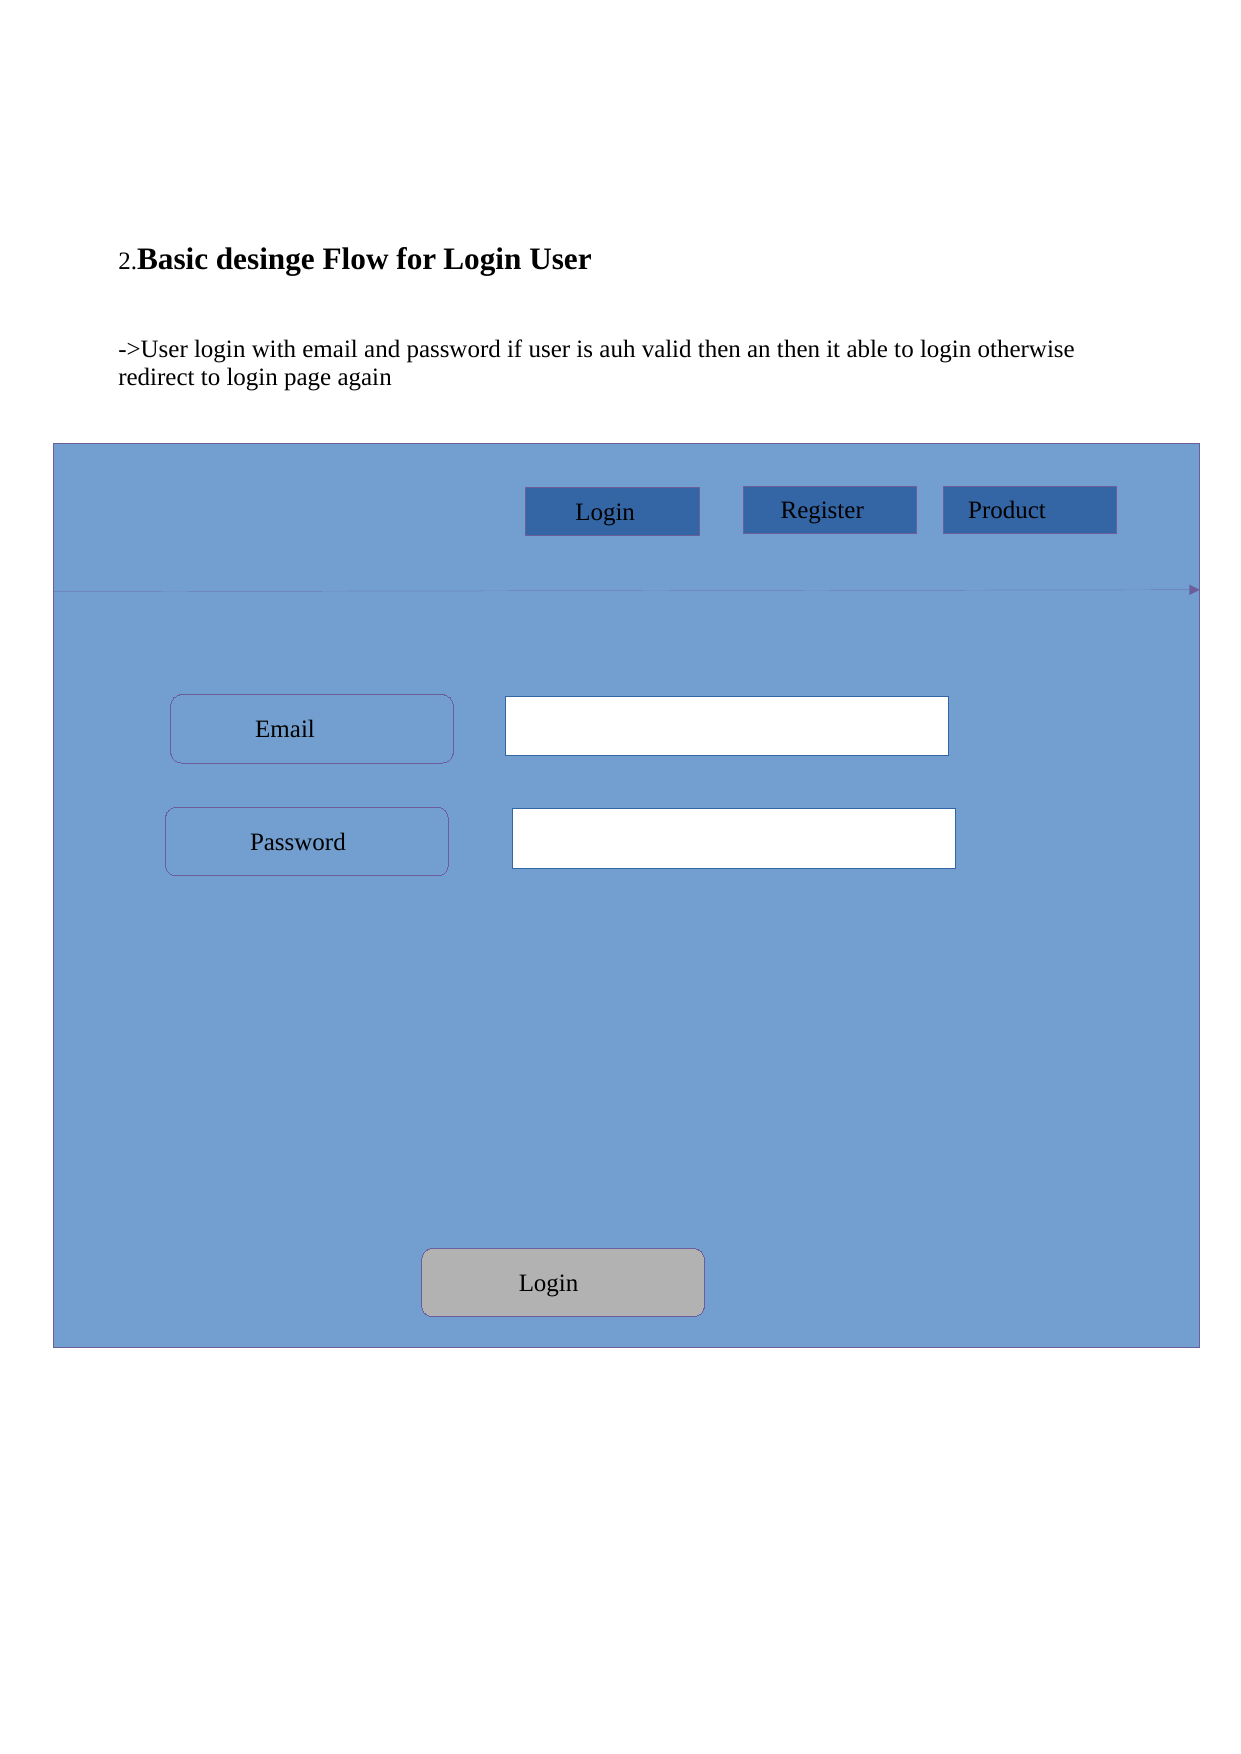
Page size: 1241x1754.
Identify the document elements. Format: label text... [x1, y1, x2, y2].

text ->User login with email and password if user is auh valid then an then it able to login otherwise redirect to login page again [118, 334, 1122, 391]
text 2.Basic desinge Flow for Login User [118, 240, 1122, 276]
